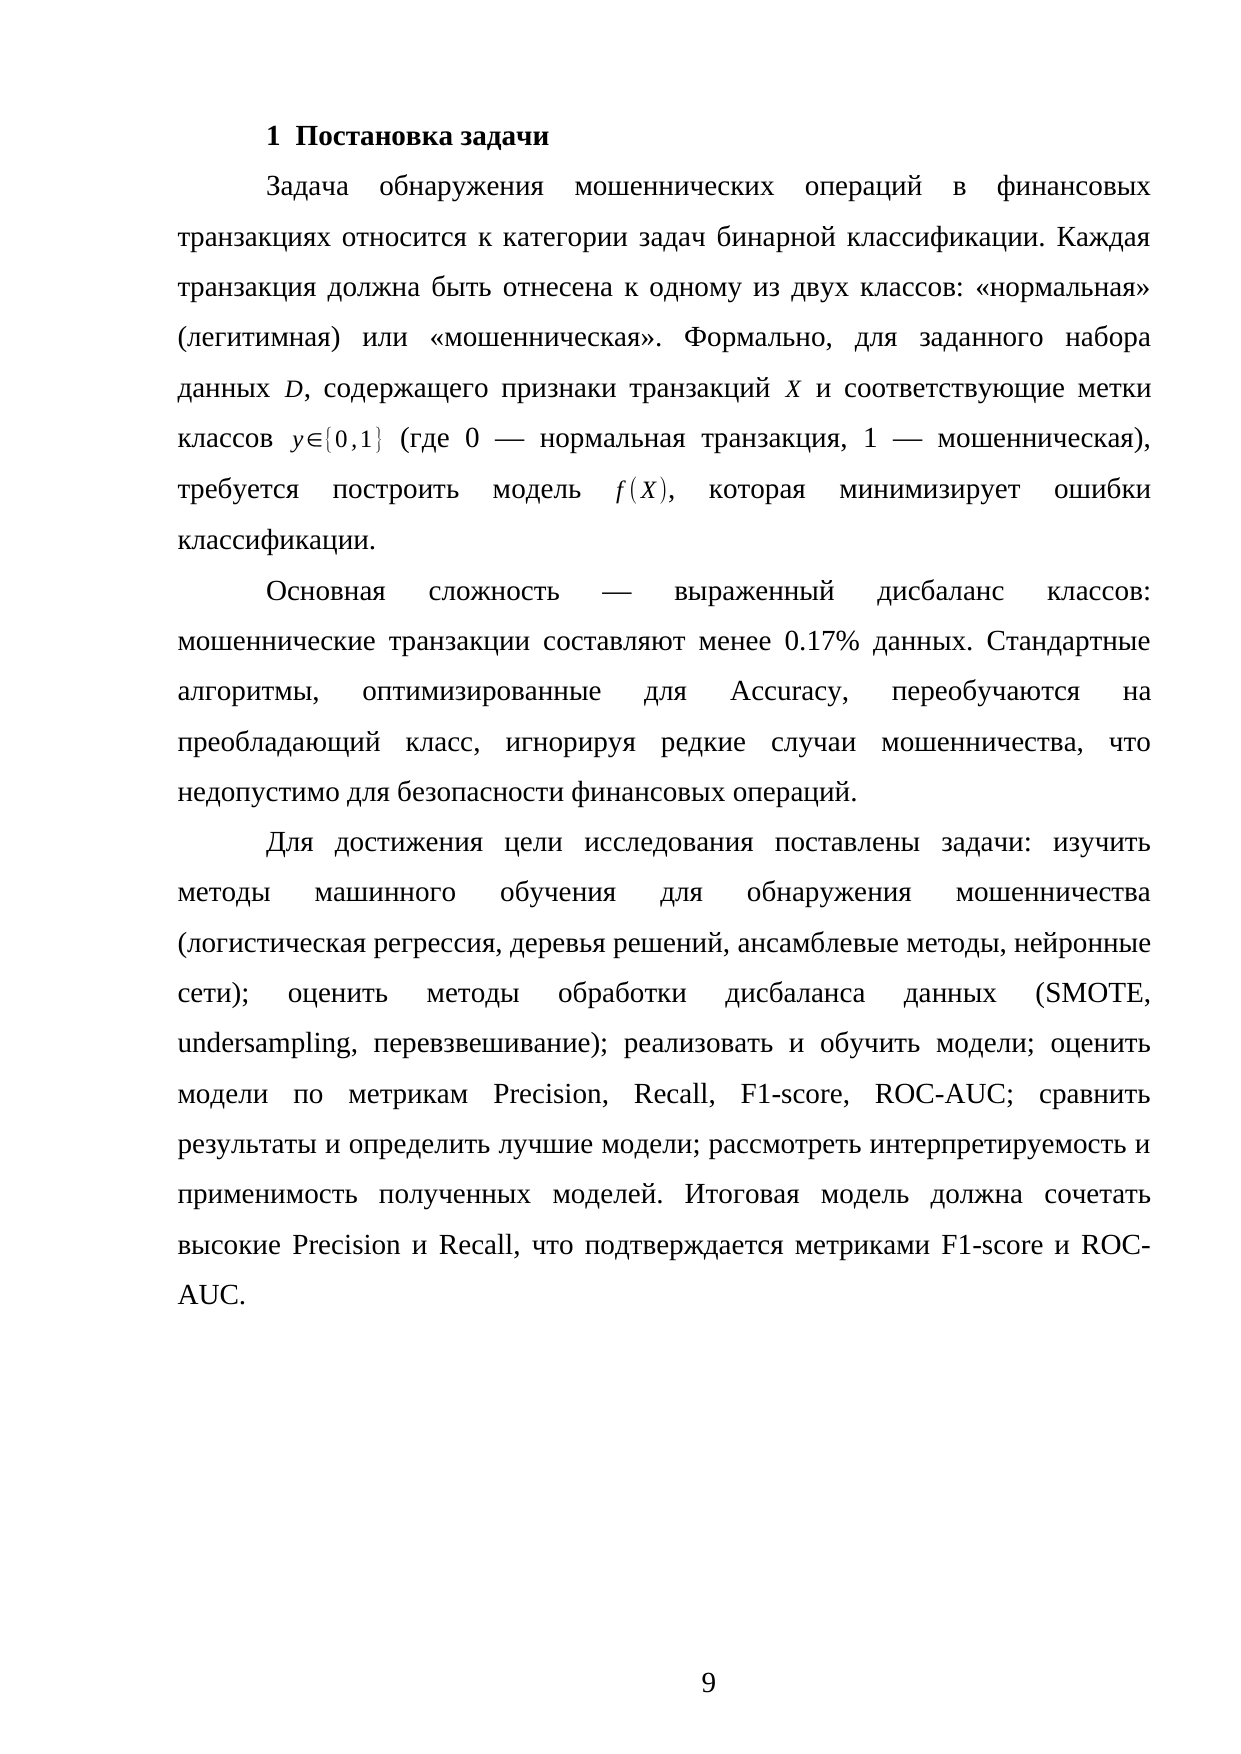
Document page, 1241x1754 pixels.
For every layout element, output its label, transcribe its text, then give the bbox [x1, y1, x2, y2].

text Основная сложность — выраженный дисбаланс классов: мошеннические транзакции составляют менее 0.17% данных. Стандартные алгоритмы, оптимизированные для Accuracy, переобучаются на преобладающий класс, игнорируя редкие случаи мошенничества, что недопустимо для безопасности финансовых операций. [177, 573, 1152, 807]
subtitle Постановка задачи [177, 118, 1152, 152]
text Задача обнаружения мошеннических операций в финансовых транзакциях относится к категории задач бинарной классификации. Каждая транзакция должна быть отнесена к одному из двух классов: «нормальная» (легитимная) или «мошенническая». Формально, для заданного набора данных , содержащего признаки транзакций и соответствующие метки классов (где 0 — нормальная транзакция, 1 — мошенническая), требуется построить модель , которая минимизирует ошибки классификации. [177, 168, 1152, 556]
text Для достижения цели исследования поставлены задачи: изучить методы машинного обучения для обнаружения мошенничества (логистическая регрессия, деревья решений, ансамблевые методы, нейронные сети); оценить методы обработки дисбаланса данных (SMOTE, undersampling, перевзвешивание); реализовать и обучить модели; оценить модели по метрикам Precision, Recall, F1-score, ROC-AUC; сравнить результаты и определить лучшие модели; рассмотреть интерпретируемость и применимость полученных моделей. Итоговая модель должна сочетать высокие Precision и Recall, что подтверждается метриками F1-score и ROC-AUC. [177, 824, 1152, 1311]
